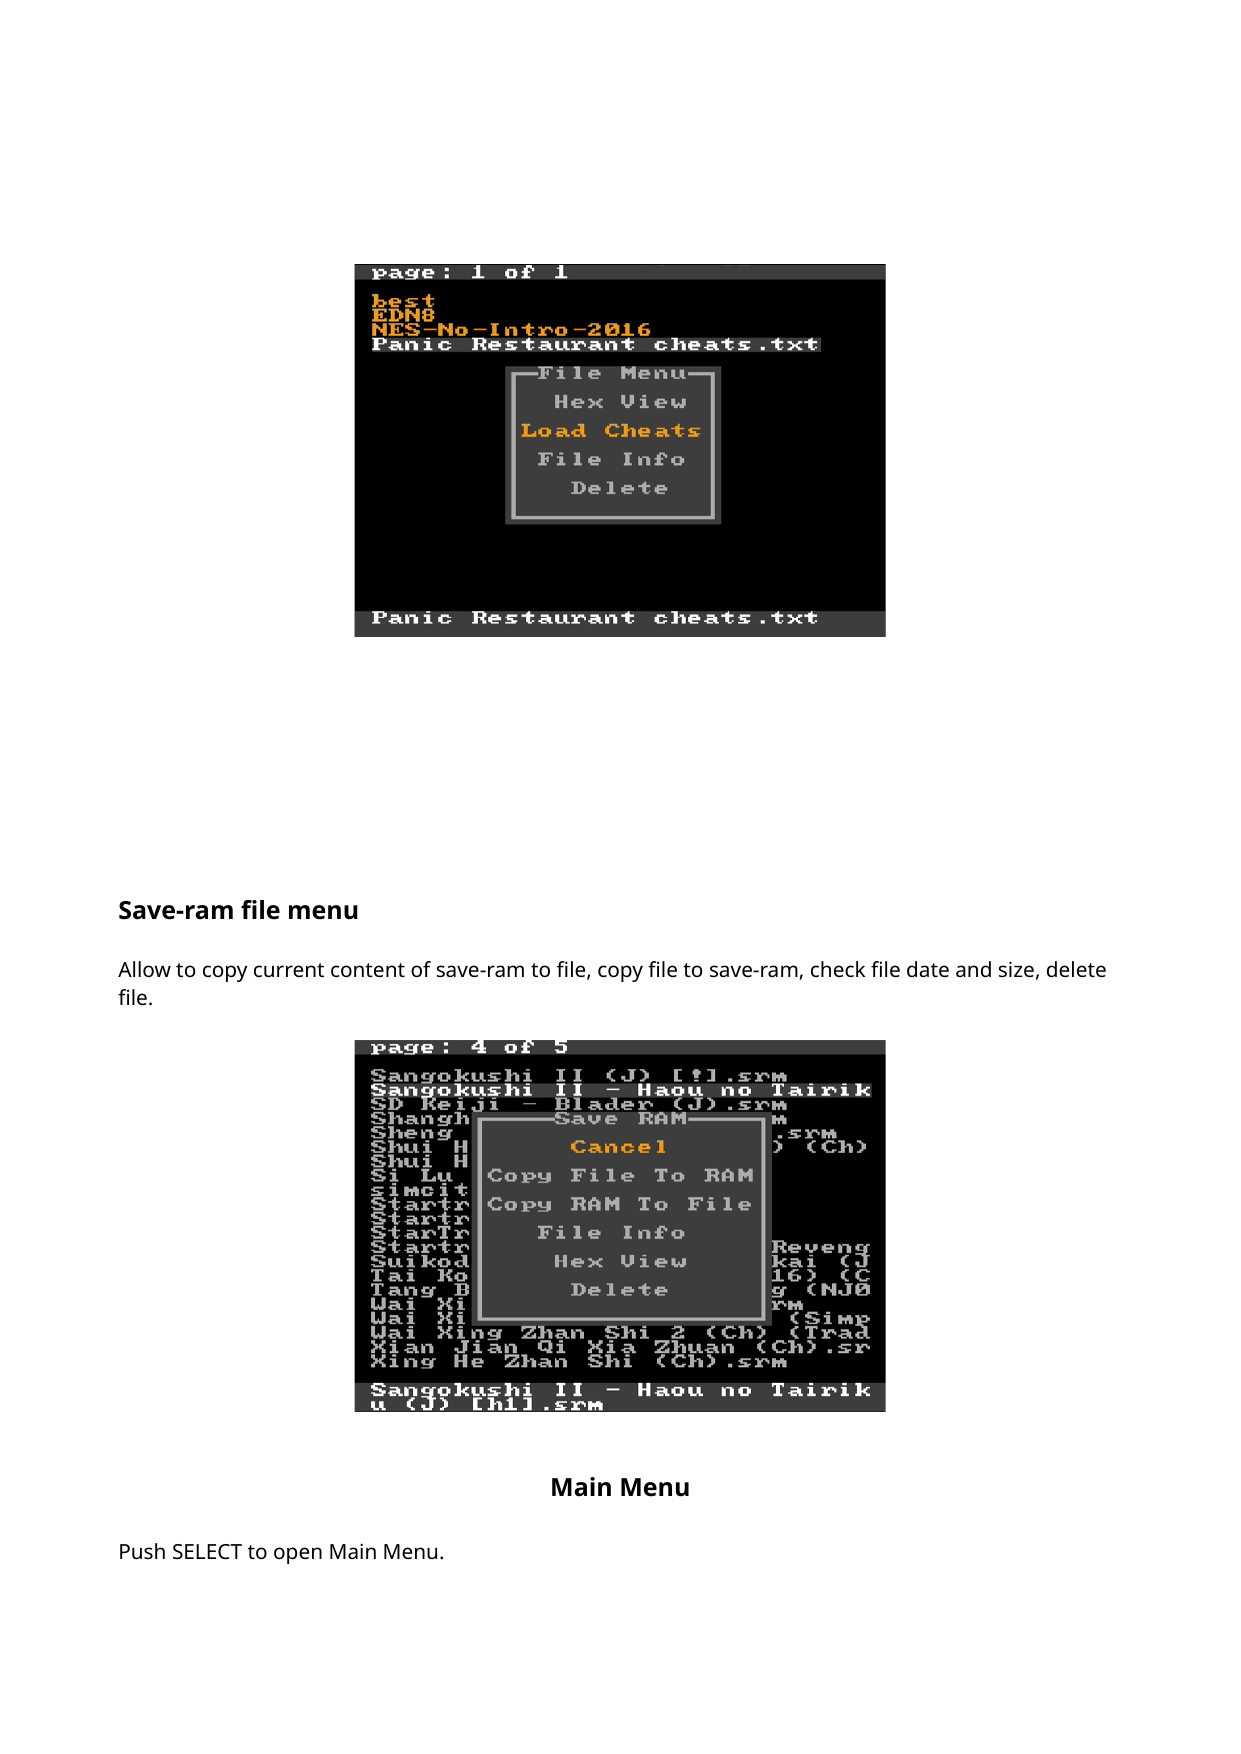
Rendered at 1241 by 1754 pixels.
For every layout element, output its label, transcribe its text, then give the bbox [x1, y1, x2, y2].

text Push SELECT to open Main Menu. [118, 1537, 1122, 1566]
text Main Menu [118, 1469, 1122, 1503]
picture [354, 1040, 886, 1412]
text Allow to copy current content of save-ram to file, copy file to save-ram, check file date and size, delete file. [118, 955, 1122, 1012]
text Save-ram file menu [118, 892, 1122, 926]
picture [354, 264, 886, 637]
